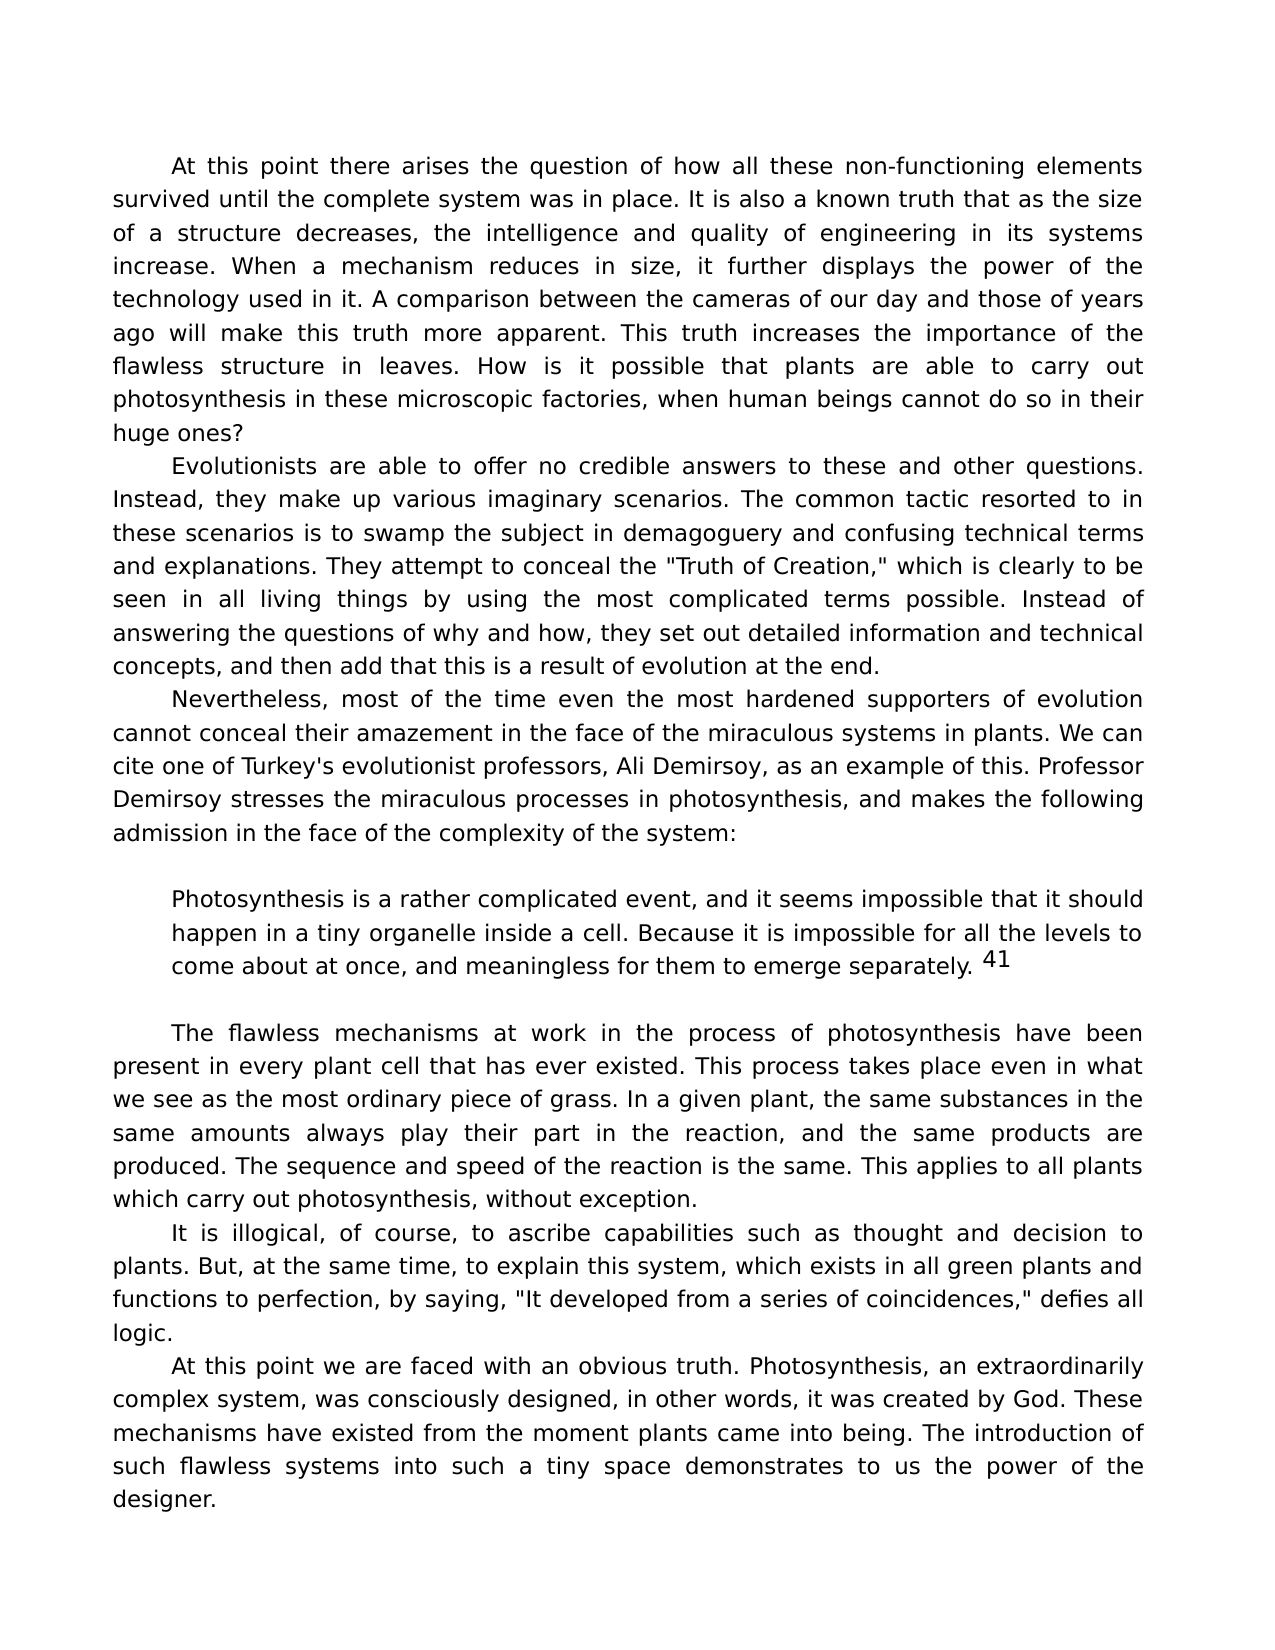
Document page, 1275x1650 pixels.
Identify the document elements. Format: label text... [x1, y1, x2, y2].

text Photosynthesis is a rather complicated event, and it seems impossible that it should happen in a tiny organelle inside a cell. Because it is impossible for all the levels to come about at once, and meaningless for them to emerge separately. 41 [171, 881, 1145, 981]
text Evolutionists are able to offer no credible answers to these and other questions. Instead, they make up various imaginary scenarios. The common tactic resorted to in these scenarios is to swamp the subject in demagoguery and confusing technical terms and explanations. They attempt to conceal the "Truth of Creation," which is clearly to be seen in all living things by using the most complicated terms possible. Instead of answering the questions of why and how, they set out detailed information and technical concepts, and then add that this is a result of evolution at the end. [112, 448, 1145, 681]
text The flawless mechanisms at work in the process of photosynthesis have been present in every plant cell that has ever existed. This process takes place even in what we see as the most ordinary piece of grass. In a given plant, the same substances in the same amounts always play their part in the reaction, and the same products are produced. The sequence and speed of the reaction is the same. This applies to all plants which carry out photosynthesis, without exception. [112, 1014, 1145, 1214]
text At this point there arises the question of how all these non-functioning elements survived until the complete system was in place. It is also a known truth that as the size of a structure decreases, the intelligence and quality of engineering in its systems increase. When a mechanism reduces in size, it further displays the power of the technology used in it. A comparison between the cameras of our day and those of years ago will make this truth more apparent. This truth increases the importance of the flawless structure in leaves. How is it possible that plants are able to carry out photosynthesis in these microscopic factories, when human beings cannot do so in their huge ones? [112, 148, 1145, 448]
text Nevertheless, most of the time even the most hardened supporters of evolution cannot conceal their amazement in the face of the miraculous systems in plants. We can cite one of Turkey's evolutionist professors, Ali Demirsoy, as an example of this. Professor Demirsoy stresses the miraculous processes in photosynthesis, and makes the following admission in the face of the complexity of the system: [112, 681, 1145, 848]
text It is illogical, of course, to ascribe capabilities such as thought and decision to plants. But, at the same time, to explain this system, which exists in all green plants and functions to perfection, by saying, "It developed from a series of coincidences," defies all logic. [112, 1214, 1145, 1348]
text At this point we are faced with an obvious truth. Photosynthesis, an extraordinarily complex system, was consciously designed, in other words, it was created by God. These mechanisms have existed from the moment plants came into being. The introduction of such flawless systems into such a tiny space demonstrates to us the power of the designer. [112, 1348, 1145, 1514]
